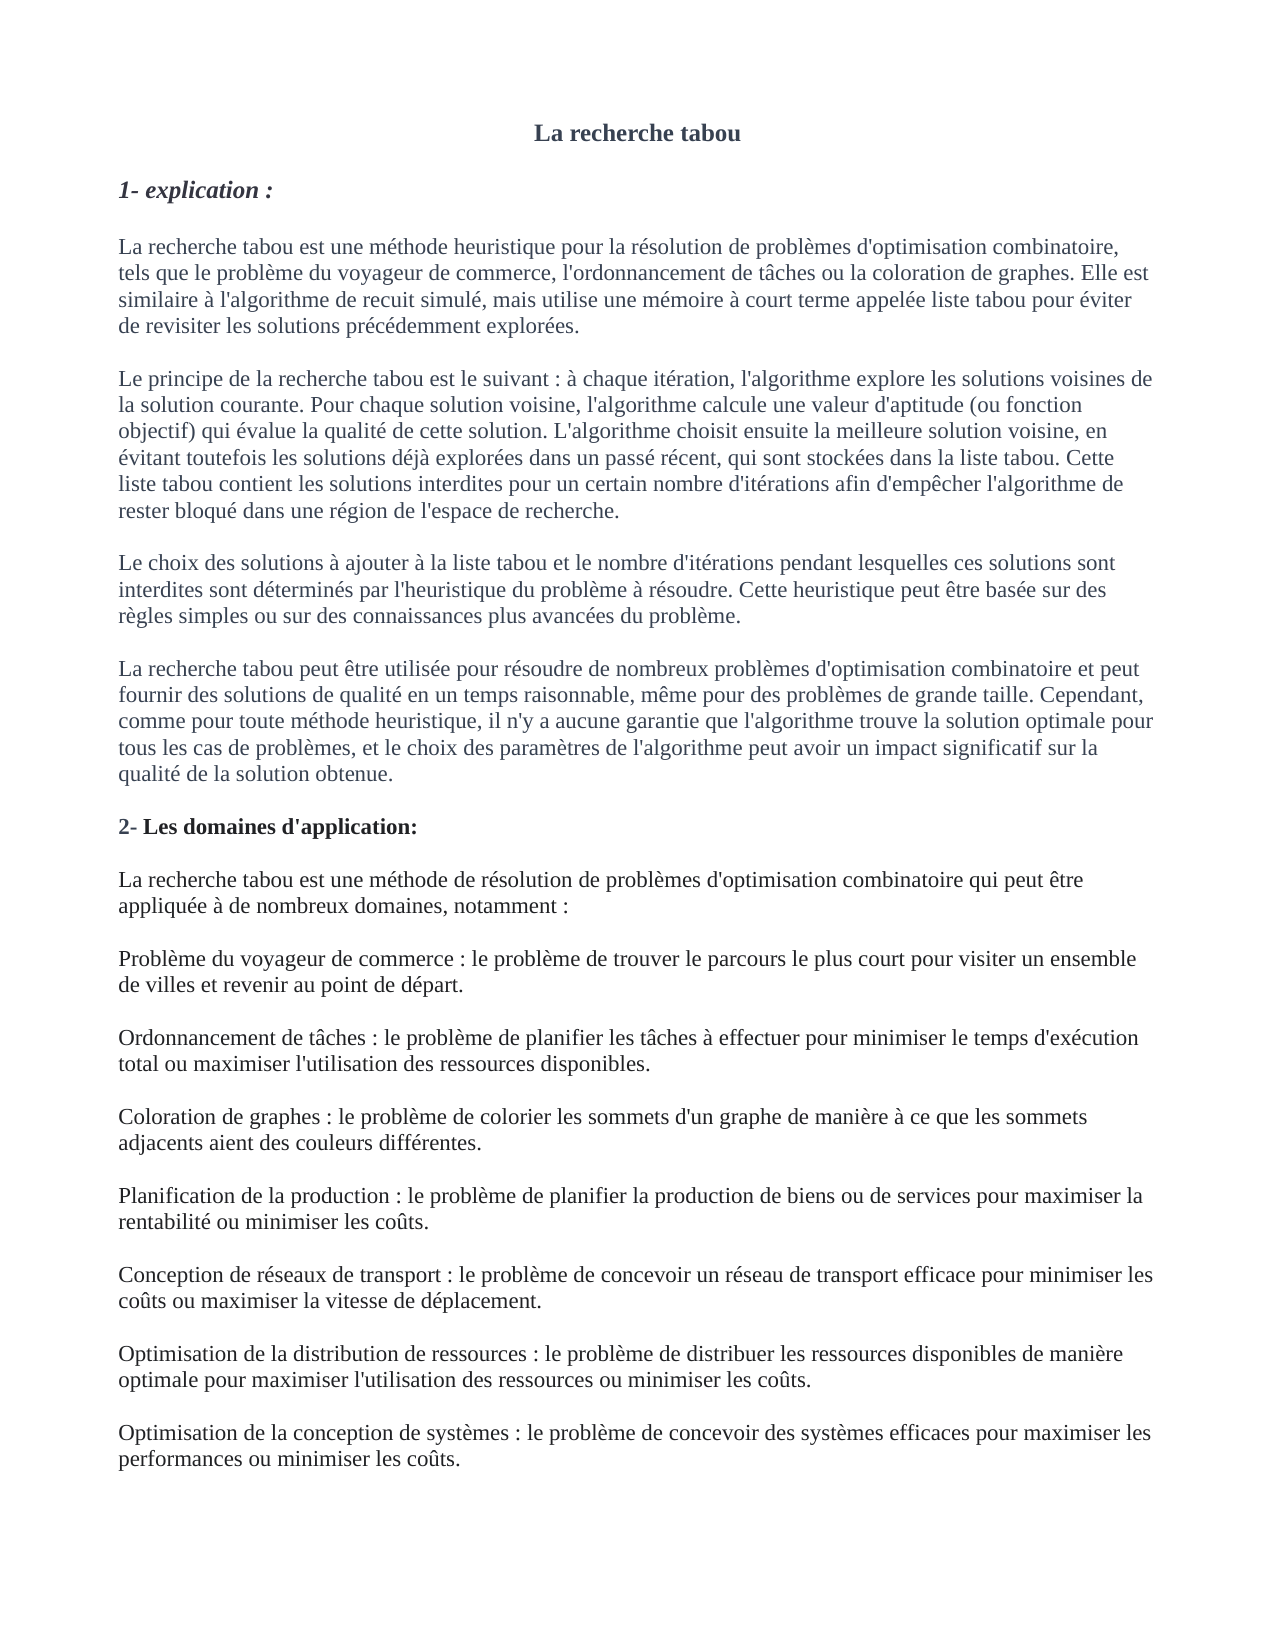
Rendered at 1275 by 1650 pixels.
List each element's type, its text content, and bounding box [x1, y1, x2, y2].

text Problème du voyageur de commerce : le problème de trouver le parcours le plus court pour visiter un ensemble de villes et revenir au point de départ. [118, 945, 1157, 997]
text La recherche tabou est une méthode de résolution de problèmes d'optimisation combinatoire qui peut être appliquée à de nombreux domaines, notamment : [118, 866, 1157, 918]
text Coloration de graphes : le problème de colorier les sommets d'un graphe de manière à ce que les sommets adjacents aient des couleurs différentes. [118, 1103, 1157, 1156]
text Le choix des solutions à ajouter à la liste tabou et le nombre d'itérations pendant lesquelles ces solutions sont interdites sont déterminés par l'heuristique du problème à résoudre. Cette heuristique peut être basée sur des règles simples ou sur des connaissances plus avancées du problème. [118, 549, 1157, 628]
text Optimisation de la conception de systèmes : le problème de concevoir des systèmes efficaces pour maximiser les performances ou minimiser les coûts. [118, 1419, 1157, 1472]
text Conception de réseaux de transport : le problème de concevoir un réseau de transport efficace pour minimiser les coûts ou maximiser la vitesse de déplacement. [118, 1261, 1157, 1314]
text 2- Les domaines d'application: [118, 813, 1157, 839]
text La recherche tabou est une méthode heuristique pour la résolution de problèmes d'optimisation combinatoire, tels que le problème du voyageur de commerce, l'ordonnancement de tâches ou la coloration de graphes. Elle est similaire à l'algorithme de recuit simulé, mais utilise une mémoire à court terme appelée liste tabou pour éviter de revisiter les solutions précédemment explorées. [118, 233, 1157, 338]
text Ordonnancement de tâches : le problème de planifier les tâches à effectuer pour minimiser le temps d'exécution total ou maximiser l'utilisation des ressources disponibles. [118, 1024, 1157, 1076]
text 1- explication : [118, 176, 1157, 204]
text Le principe de la recherche tabou est le suivant : à chaque itération, l'algorithme explore les solutions voisines de la solution courante. Pour chaque solution voisine, l'algorithme calcule une valeur d'aptitude (ou fonction objectif) qui évalue la qualité de cette solution. L'algorithme choisit ensuite la meilleure solution voisine, en évitant toutefois les solutions déjà explorées dans un passé récent, qui sont stockées dans la liste tabou. Cette liste tabou contient les solutions interdites pour un certain nombre d'itérations afin d'empêcher l'algorithme de rester bloqué dans une région de l'espace de recherche. [118, 365, 1157, 523]
text La recherche tabou [118, 118, 1157, 147]
text La recherche tabou peut être utilisée pour résoudre de nombreux problèmes d'optimisation combinatoire et peut fournir des solutions de qualité en un temps raisonnable, même pour des problèmes de grande taille. Cependant, comme pour toute méthode heuristique, il n'y a aucune garantie que l'algorithme trouve la solution optimale pour tous les cas de problèmes, et le choix des paramètres de l'algorithme peut avoir un impact significatif sur la qualité de la solution obtenue. [118, 655, 1157, 787]
text Planification de la production : le problème de planifier la production de biens ou de services pour maximiser la rentabilité ou minimiser les coûts. [118, 1182, 1157, 1234]
text Optimisation de la distribution de ressources : le problème de distribuer les ressources disponibles de manière optimale pour maximiser l'utilisation des ressources ou minimiser les coûts. [118, 1340, 1157, 1393]
